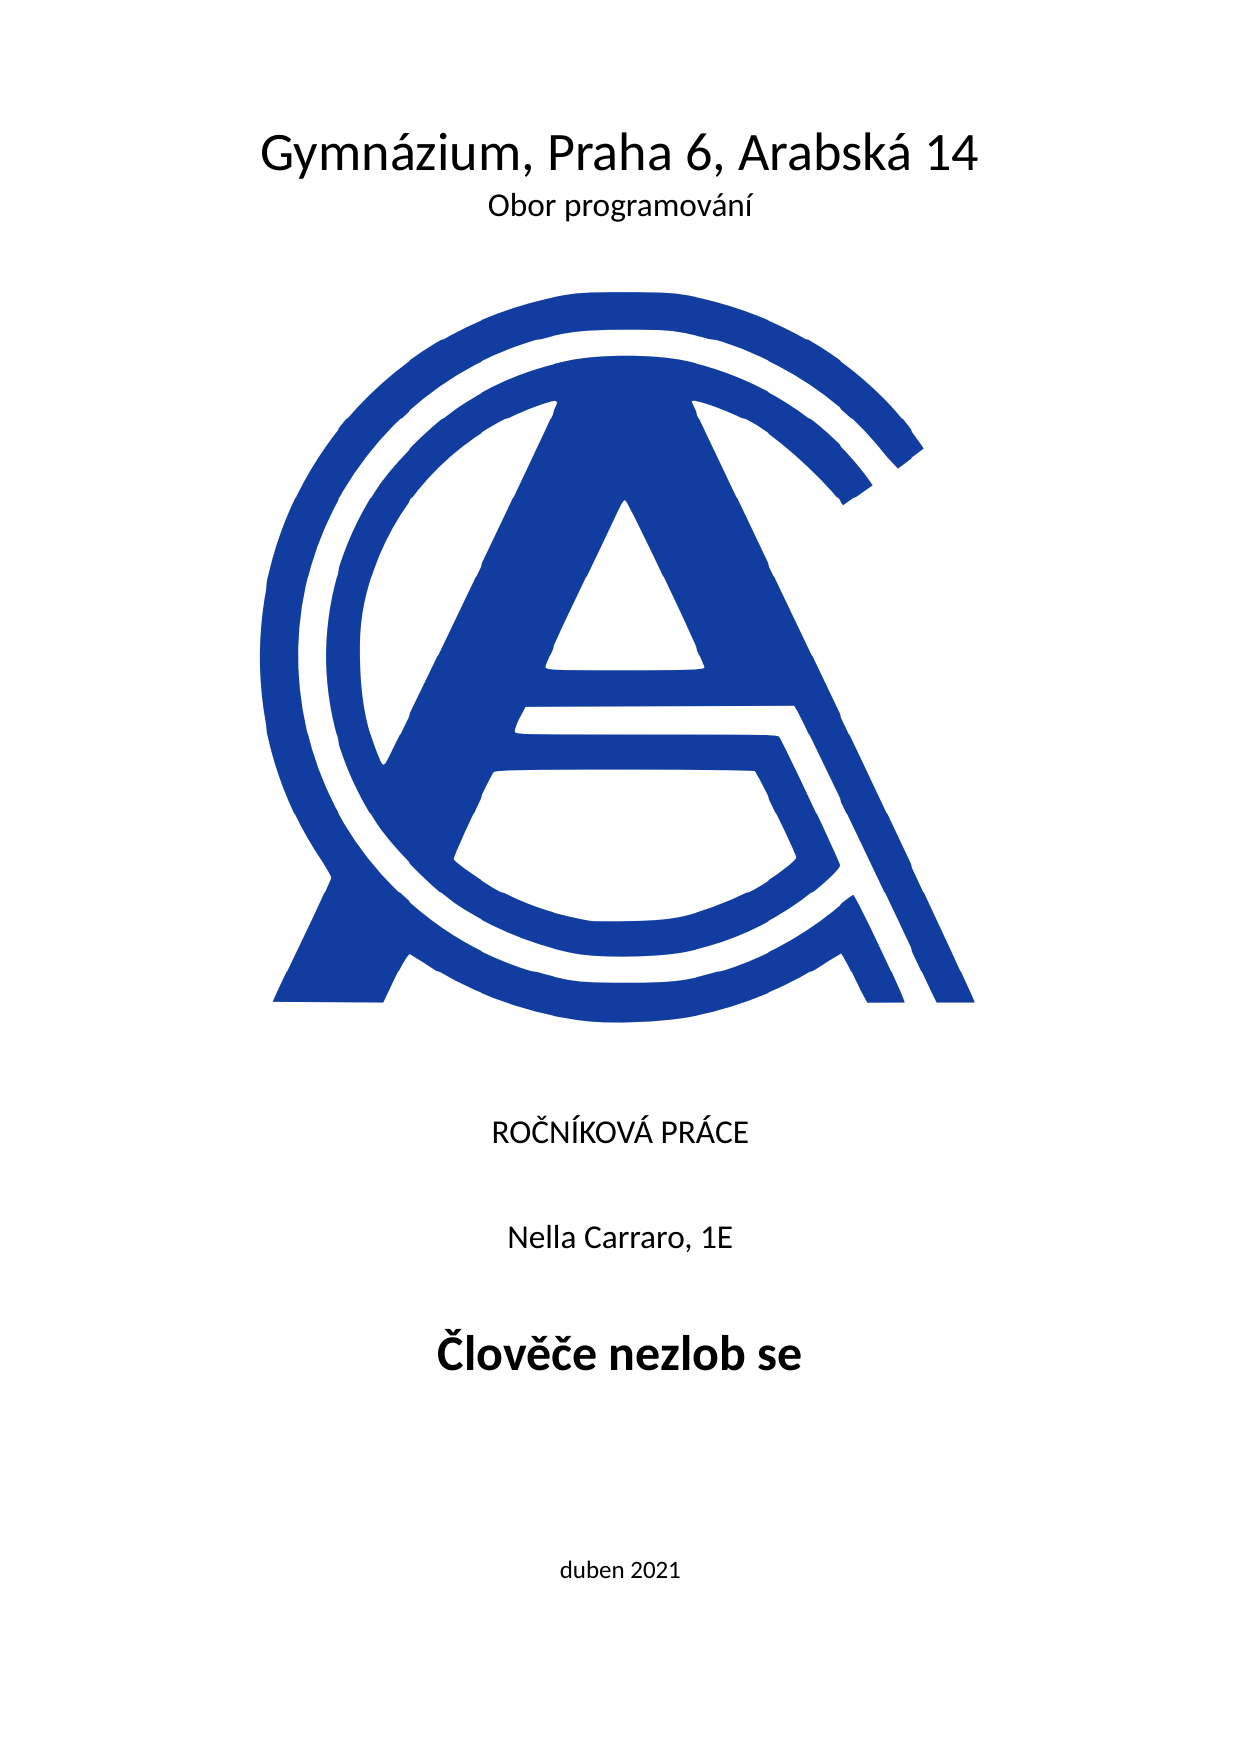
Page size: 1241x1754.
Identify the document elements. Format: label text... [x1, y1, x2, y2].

text duben 2021 [118, 1554, 1122, 1585]
text Obrázek 1: Logo školy gymnázium, Praha 6, Arabská [123, 1039, 1114, 1073]
text Gymnázium, Praha 6, Arabská 14 [118, 118, 1122, 184]
text Člověče nezlob se [118, 1322, 1122, 1383]
text [123, 249, 1114, 261]
text ROČNÍKOVÁ PRÁCE [118, 1111, 1122, 1152]
picture [123, 261, 1115, 1039]
text Obor programování [118, 184, 1122, 225]
text Nella Carraro, 1E [118, 1217, 1122, 1257]
